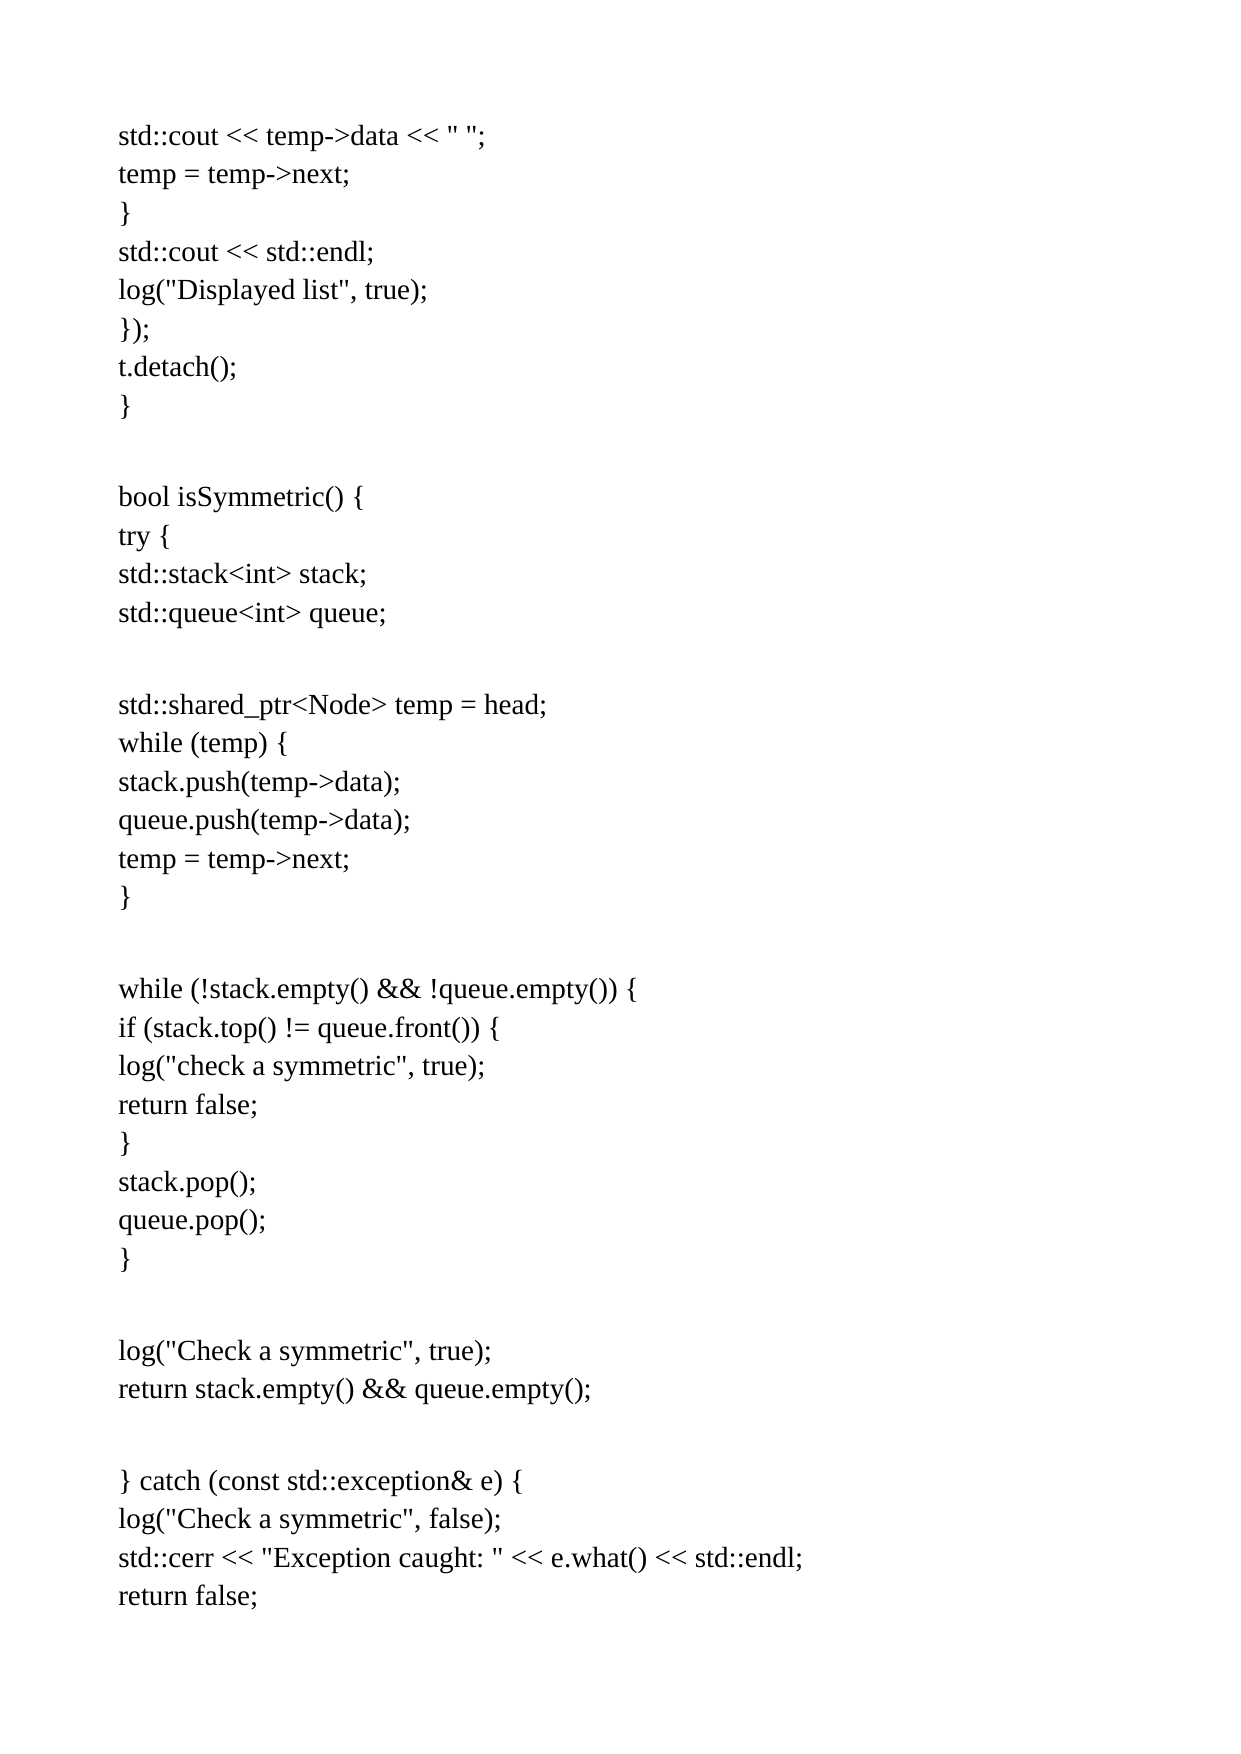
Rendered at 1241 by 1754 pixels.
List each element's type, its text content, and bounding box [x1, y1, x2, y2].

text log("Сheck a symmetric", true); [118, 1333, 1122, 1366]
text stack.push(temp->data); [118, 764, 1122, 797]
text return false; [118, 1087, 1122, 1120]
text } [118, 195, 1122, 229]
text t.detach(); [118, 349, 1122, 383]
text std::cout << temp->data << " "; [118, 118, 1122, 152]
text } catch (const std::exception& e) { [118, 1463, 1122, 1496]
text std::stack<int> stack; [118, 557, 1122, 590]
text if (stack.top() != queue.front()) { [118, 1010, 1122, 1043]
text log("check a symmetric", true); [118, 1048, 1122, 1082]
text log("Сheck a symmetric", false); [118, 1501, 1122, 1535]
text } [118, 1125, 1122, 1159]
text std::cerr << "Exception caught: " << e.what() << std::endl; [118, 1540, 1122, 1573]
text log("Displayed list", true); [118, 272, 1122, 306]
text queue.push(temp->data); [118, 802, 1122, 836]
text while (!stack.empty() && !queue.empty()) { [118, 971, 1122, 1005]
text } [118, 879, 1122, 913]
text queue.pop(); [118, 1202, 1122, 1236]
text while (temp) { [118, 725, 1122, 759]
text stack.pop(); [118, 1164, 1122, 1197]
text try { [118, 518, 1122, 552]
text temp = temp->next; [118, 841, 1122, 874]
text }); [118, 311, 1122, 344]
text std::shared_ptr<Node> temp = head; [118, 687, 1122, 720]
text std::cout << std::endl; [118, 234, 1122, 267]
text temp = temp->next; [118, 157, 1122, 190]
text } [118, 1241, 1122, 1274]
text bool isSymmetric() { [118, 479, 1122, 513]
text } [118, 388, 1122, 421]
text return false; [118, 1578, 1122, 1612]
text std::queue<int> queue; [118, 595, 1122, 629]
text return stack.empty() && queue.empty(); [118, 1371, 1122, 1405]
